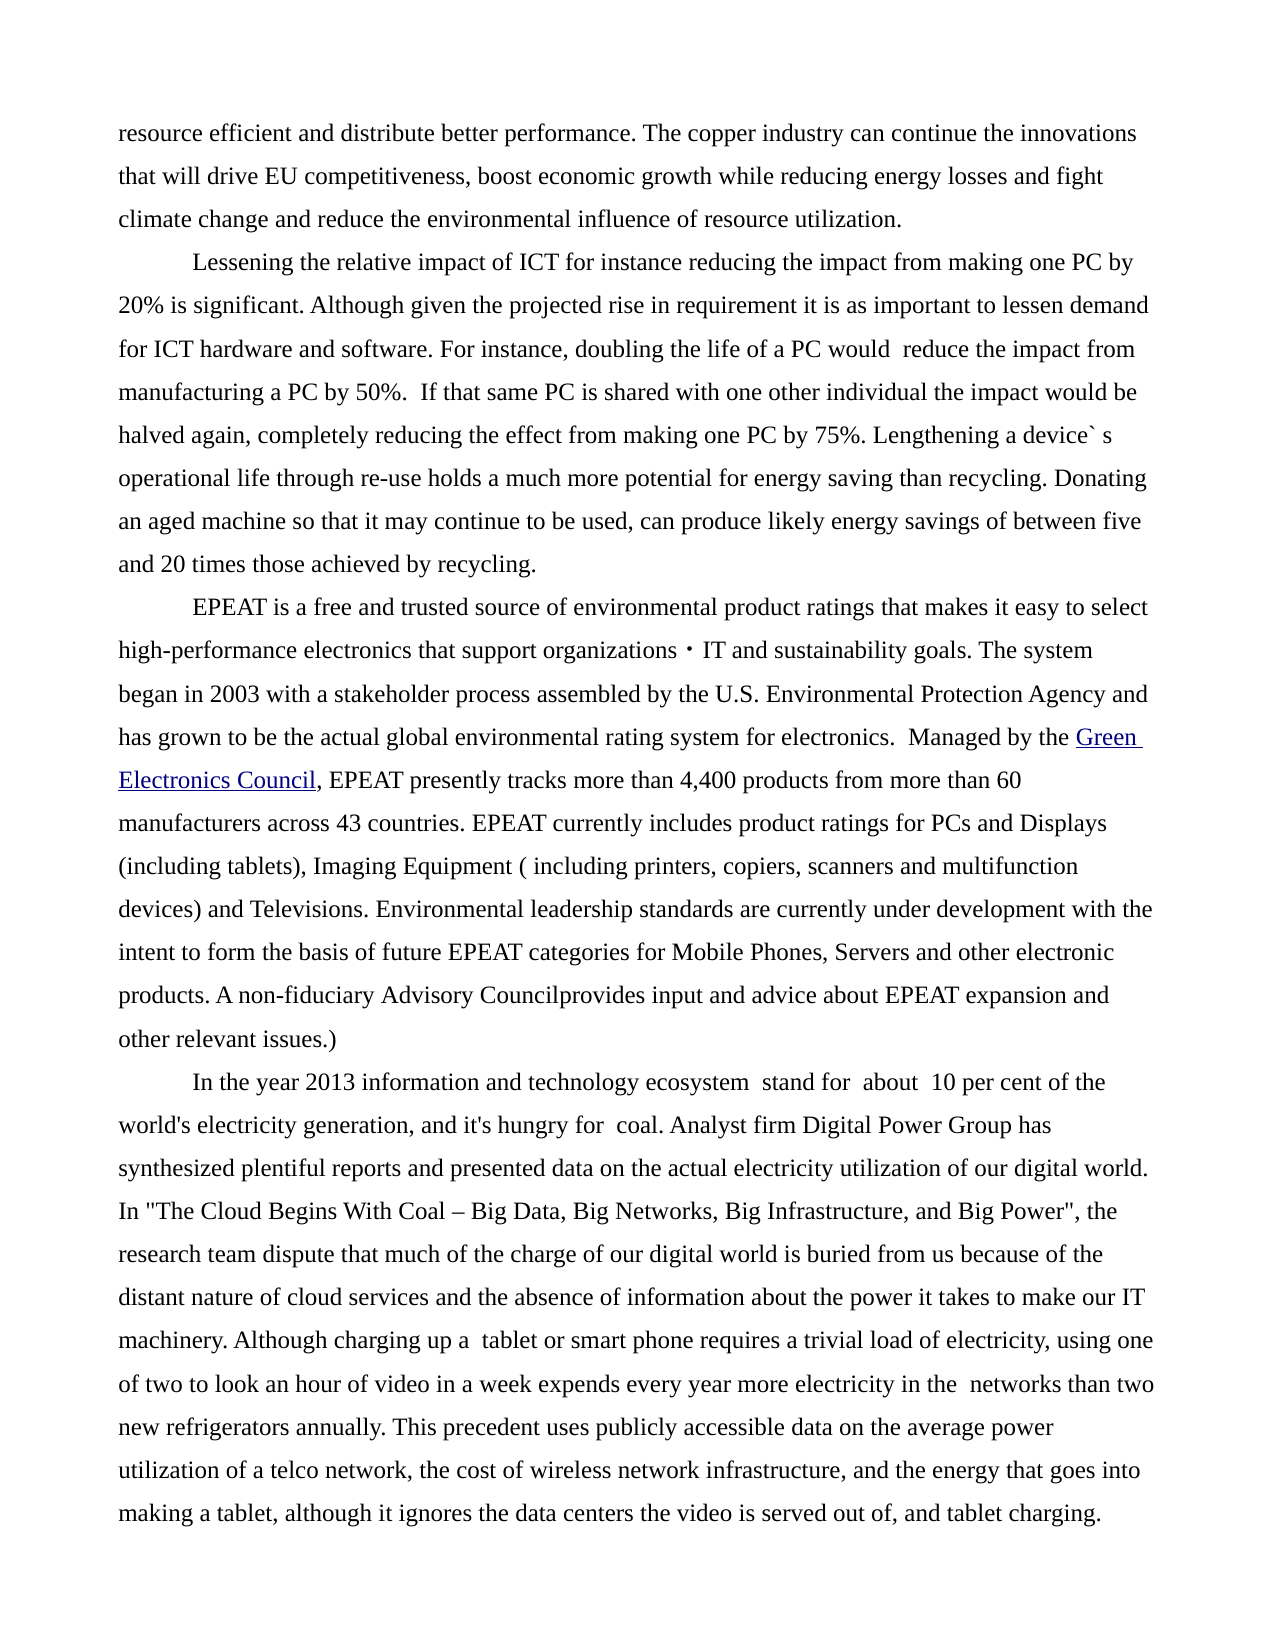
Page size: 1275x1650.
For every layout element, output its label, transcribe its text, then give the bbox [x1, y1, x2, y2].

text In the year 2013 information and technology ecosystem stand for about 10 per cent of the world's electricity generation, and it's hungry for coal. Analyst firm Digital Power Group has synthesized plentiful reports and presented data on the actual electricity utilization of our digital world. In "The Cloud Begins With Coal – Big Data, Big Networks, Big Infrastructure, and Big Power", the research team dispute that much of the charge of our digital world is buried from us because of the distant nature of cloud services and the absence of information about the power it takes to make our IT machinery. Although charging up a tablet or smart phone requires a trivial load of electricity, using one of two to look an hour of video in a week expends every year more electricity in the networks than two new refrigerators annually. This precedent uses publicly accessible data on the average power utilization of a telco network, the cost of wireless network infrastructure, and the energy that goes into making a tablet, although it ignores the data centers the video is served out of, and tablet charging. [118, 1067, 1157, 1527]
text resource efficient and distribute better performance. The copper industry can continue the innovations that will drive EU competitiveness, boost economic growth while reducing energy losses and fight climate change and reduce the environmental influence of resource utilization. [118, 118, 1157, 233]
text Lessening the relative impact of ICT for instance reducing the impact from making one PC by 20% is significant. Although given the projected rise in requirement it is as important to lessen demand for ICT hardware and software. For instance, doubling the life of a PC would reduce the impact from manufacturing a PC by 50%. If that same PC is shared with one other individual the impact would be halved again, completely reducing the effect from making one PC by 75%. Lengthening a device` s operational life through re-use holds a much more potential for energy saving than recycling. Donating an aged machine so that it may continue to be used, can produce likely energy savings of between five and 20 times those achieved by recycling. EPEAT is a free and trusted source of environmental product ratings that makes it easy to select high-performance electronics that support organizations・IT and sustainability goals. The system began in 2003 with a stakeholder process assembled by the U.S. Environmental Protection Agency and has grown to be the actual global environmental rating system for electronics. Managed by the Green Electronics Council, EPEAT presently tracks more than 4,400 products from more than 60 manufacturers across 43 countries. EPEAT currently includes product ratings for PCs and Displays (including tablets), Imaging Equipment ( including printers, copiers, scanners and multifunction devices) and Televisions. Environmental leadership standards are currently under development with the intent to form the basis of future EPEAT categories for Mobile Phones, Servers and other electronic products. A non-fiduciary Advisory Councilprovides input and advice about EPEAT expansion and other relevant issues.) [118, 247, 1157, 1052]
